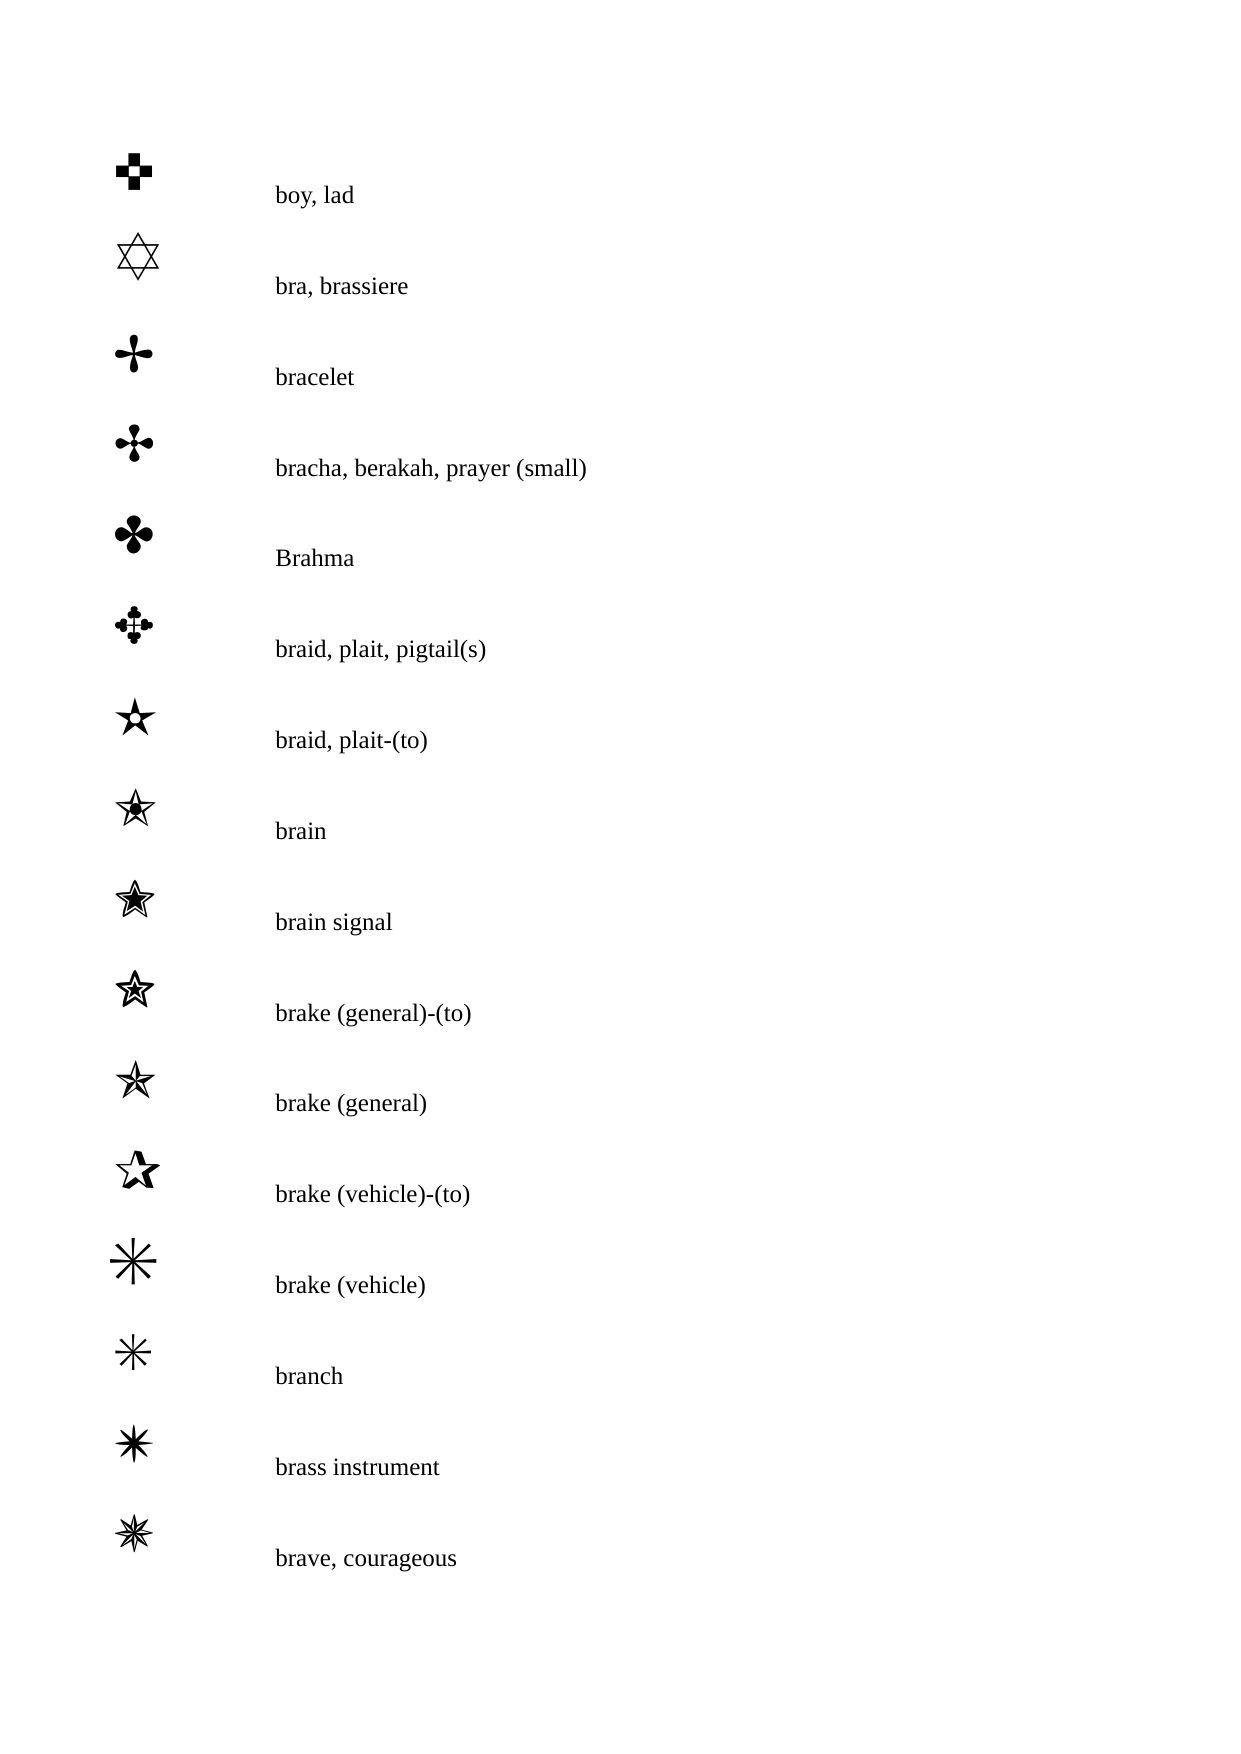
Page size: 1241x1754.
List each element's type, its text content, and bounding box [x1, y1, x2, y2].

table_cell  [115, 1117, 275, 1208]
table_cell  [115, 572, 275, 663]
table_cell brake (general)-(to) [275, 936, 949, 1026]
table_cell  [115, 936, 275, 1026]
table_cell brake (vehicle) [275, 1208, 949, 1299]
table_cell  [115, 209, 275, 300]
table_cell  [115, 391, 275, 481]
table_cell bracha, berakah, prayer (small) [275, 391, 949, 481]
table_cell  [115, 1390, 275, 1481]
table_cell brave, courageous [275, 1481, 949, 1571]
table_cell  [115, 481, 275, 572]
table_cell brake (general) [275, 1026, 949, 1117]
table_cell boy, lad [275, 118, 949, 209]
table_cell brake (vehicle)-(to) [275, 1117, 949, 1208]
table_cell Brahma [275, 481, 949, 572]
table_cell  [115, 1299, 275, 1390]
table_cell braid, plait-(to) [275, 663, 949, 754]
table_cell  [115, 118, 275, 209]
table_cell branch [275, 1299, 949, 1390]
table_cell  [115, 663, 275, 754]
table_cell bracelet [275, 300, 949, 391]
table_cell  [115, 754, 275, 845]
table_cell brain signal [275, 845, 949, 936]
table_cell  [115, 845, 275, 936]
table_cell  [115, 1208, 275, 1299]
table_cell braid, plait, pigtail(s) [275, 572, 949, 663]
table_cell  [115, 1026, 275, 1117]
table_cell  [115, 300, 275, 391]
table_cell brain [275, 754, 949, 845]
table_cell  [115, 1481, 275, 1571]
table_cell bra, brassiere [275, 209, 949, 300]
table_cell brass instrument [275, 1390, 949, 1481]
